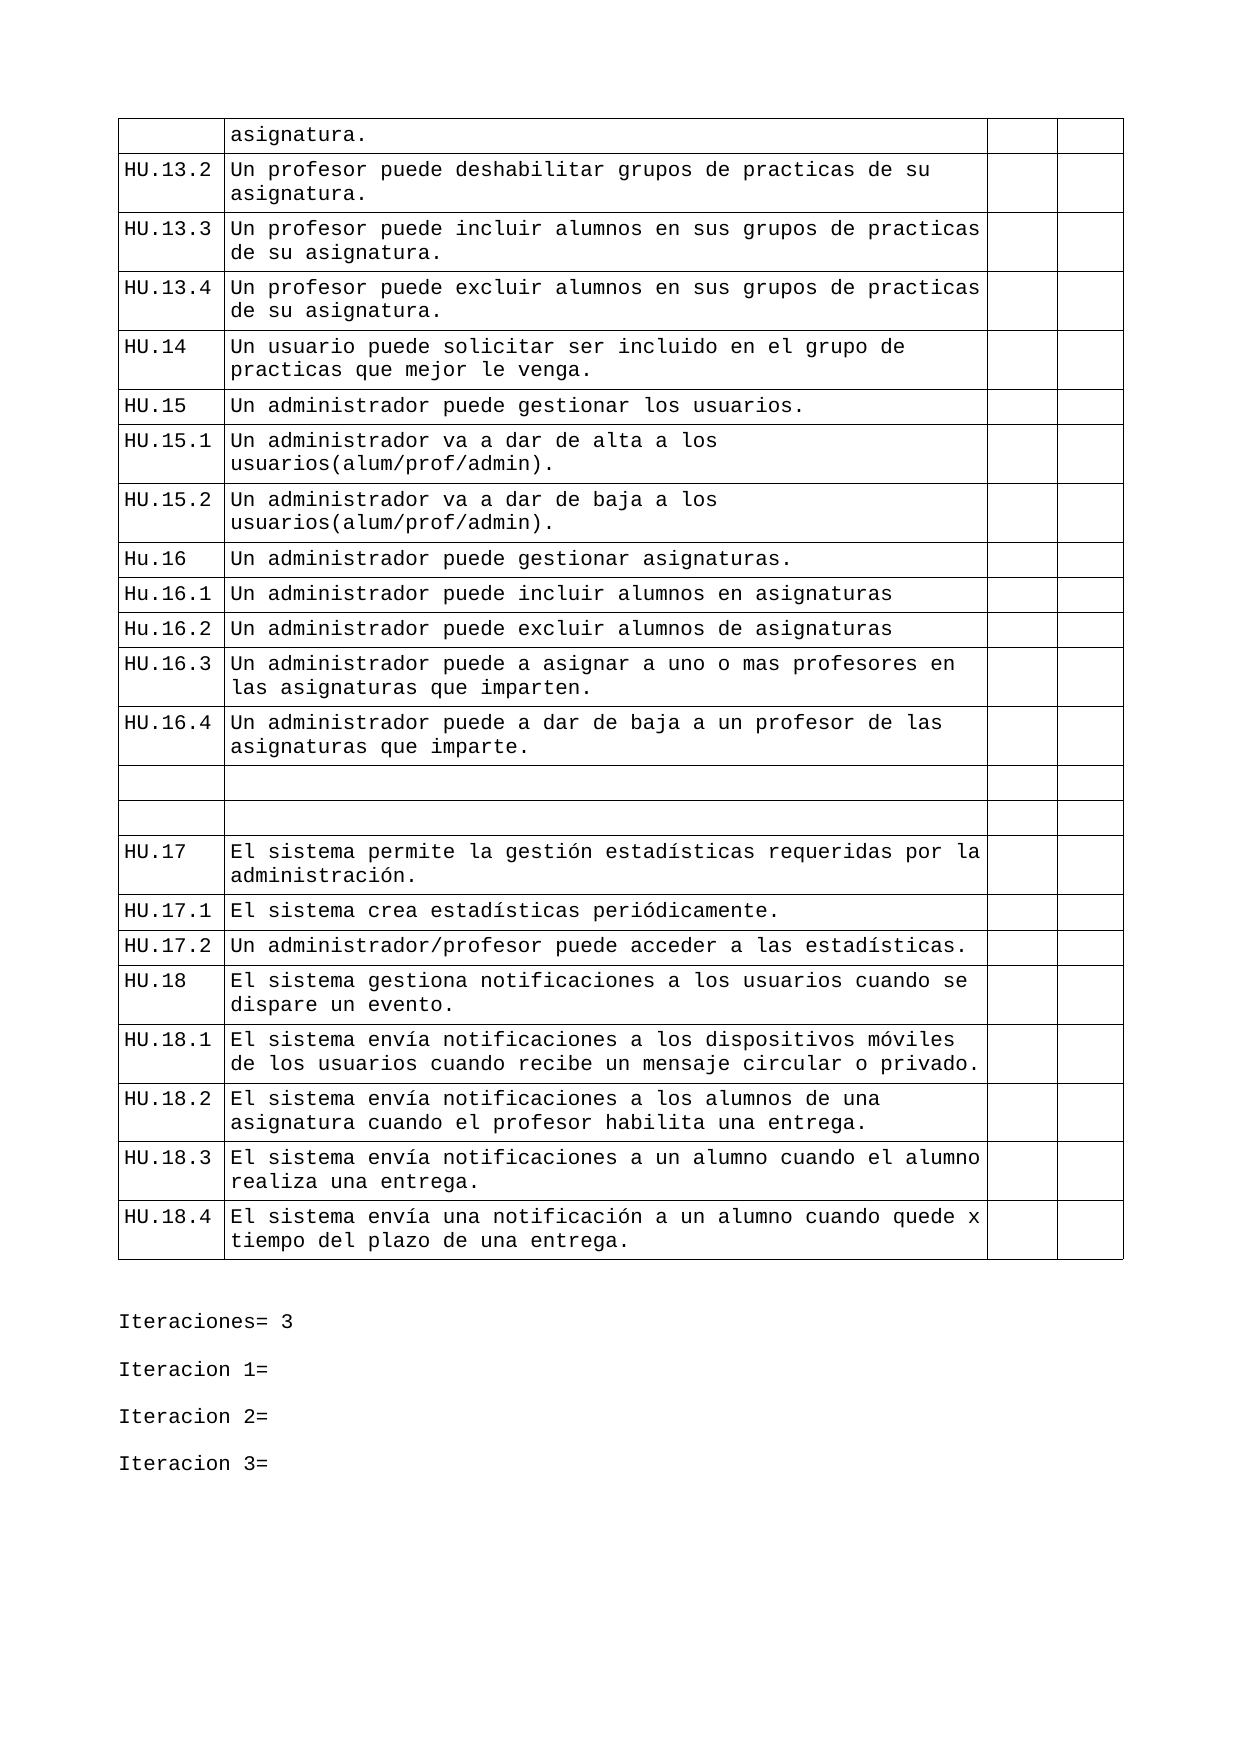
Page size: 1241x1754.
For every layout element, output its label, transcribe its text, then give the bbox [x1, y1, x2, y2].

text Iteracion 1= [118, 1359, 1122, 1382]
table_cell El sistema crea estadísticas periódicamente. [225, 895, 987, 929]
text Iteracion 3= [118, 1453, 1122, 1477]
table_cell [1058, 836, 1123, 894]
table_cell [1058, 578, 1123, 612]
table_cell [1058, 331, 1123, 389]
table_cell [988, 578, 1057, 612]
table_cell Un administrador puede a asignar a uno o mas profesores en las asignaturas que imparten. [225, 648, 987, 706]
table_cell El sistema envía notificaciones a un alumno cuando el alumno realiza una entrega. [225, 1142, 987, 1200]
table_cell Un administrador puede excluir alumnos de asignaturas [225, 613, 987, 647]
table_cell [1058, 931, 1123, 965]
table_cell [1058, 1025, 1123, 1082]
table_cell [225, 766, 987, 800]
table_cell Un administrador puede incluir alumnos en asignaturas [225, 578, 987, 612]
table_cell asignatura. [225, 119, 987, 153]
text Iteracion 2= [118, 1406, 1122, 1430]
table_cell [988, 119, 1057, 153]
table_cell [988, 543, 1057, 577]
table_cell El sistema envía una notificación a un alumno cuando quede x tiempo del plazo de una entrega. [225, 1201, 987, 1259]
table_cell Hu.16.2 [119, 613, 224, 647]
table_cell [988, 425, 1057, 483]
table_cell HU.18.3 [119, 1142, 224, 1200]
table_cell [1058, 543, 1123, 577]
table_cell HU.18.1 [119, 1025, 224, 1082]
table_cell HU.17.2 [119, 931, 224, 965]
table_cell [1058, 966, 1123, 1023]
table_cell HU.17.1 [119, 895, 224, 929]
table_cell [988, 390, 1057, 424]
table_cell [988, 648, 1057, 706]
table_cell HU.15 [119, 390, 224, 424]
table_cell [988, 613, 1057, 647]
table_cell [988, 707, 1057, 765]
table_cell HU.14 [119, 331, 224, 389]
table_cell HU.13.2 [119, 154, 224, 212]
table_cell HU.13.3 [119, 213, 224, 271]
table_cell Un profesor puede deshabilitar grupos de practicas de su asignatura. [225, 154, 987, 212]
table_cell [988, 801, 1057, 835]
table_cell Un profesor puede excluir alumnos en sus grupos de practicas de su asignatura. [225, 272, 987, 330]
table_cell [988, 1025, 1057, 1082]
table_cell [988, 836, 1057, 894]
table_cell [1058, 1201, 1123, 1259]
table_cell Un administrador puede a dar de baja a un profesor de las asignaturas que imparte. [225, 707, 987, 765]
table_cell [1058, 648, 1123, 706]
table_cell HU.15.2 [119, 484, 224, 542]
table_cell [988, 272, 1057, 330]
table_cell [119, 766, 224, 800]
table_cell [1058, 613, 1123, 647]
table_cell El sistema envía notificaciones a los dispositivos móviles de los usuarios cuando recibe un mensaje circular o privado. [225, 1025, 987, 1082]
table_cell Un administrador puede gestionar los usuarios. [225, 390, 987, 424]
table_cell [988, 331, 1057, 389]
table_cell HU.18.4 [119, 1201, 224, 1259]
table_cell [1058, 1142, 1123, 1200]
table_cell [225, 801, 987, 835]
table_cell El sistema permite la gestión estadísticas requeridas por la administración. [225, 836, 987, 894]
table_cell [988, 213, 1057, 271]
table_cell El sistema envía notificaciones a los alumnos de una asignatura cuando el profesor habilita una entrega. [225, 1084, 987, 1141]
table_cell HU.16.4 [119, 707, 224, 765]
table_cell [1058, 484, 1123, 542]
table_cell Un usuario puede solicitar ser incluido en el grupo de practicas que mejor le venga. [225, 331, 987, 389]
table_cell [119, 801, 224, 835]
table_cell Hu.16 [119, 543, 224, 577]
table_cell [1058, 895, 1123, 929]
table_cell [988, 931, 1057, 965]
table_cell [1058, 390, 1123, 424]
table_cell [1058, 766, 1123, 800]
table_cell Un administrador va a dar de baja a los usuarios(alum/prof/admin). [225, 484, 987, 542]
table_cell [1058, 425, 1123, 483]
table_cell Hu.16.1 [119, 578, 224, 612]
table_cell [988, 895, 1057, 929]
table_cell Un profesor puede incluir alumnos en sus grupos de practicas de su asignatura. [225, 213, 987, 271]
table_cell [1058, 154, 1123, 212]
table_cell Un administrador/profesor puede acceder a las estadísticas. [225, 931, 987, 965]
table_cell [1058, 213, 1123, 271]
table_cell [1058, 707, 1123, 765]
table_cell [988, 1084, 1057, 1141]
table_cell HU.18.2 [119, 1084, 224, 1141]
table_cell HU.18 [119, 966, 224, 1023]
table_cell HU.13.4 [119, 272, 224, 330]
table_cell [988, 484, 1057, 542]
table_cell Un administrador va a dar de alta a los usuarios(alum/prof/admin). [225, 425, 987, 483]
table_cell [988, 1142, 1057, 1200]
table_cell [1058, 801, 1123, 835]
table_cell [119, 119, 224, 153]
table_cell Un administrador puede gestionar asignaturas. [225, 543, 987, 577]
table_cell HU.17 [119, 836, 224, 894]
text Iteraciones= 3 [118, 1311, 1122, 1335]
table_cell [1058, 1084, 1123, 1141]
table_cell El sistema gestiona notificaciones a los usuarios cuando se dispare un evento. [225, 966, 987, 1023]
table_cell [1058, 272, 1123, 330]
table_cell HU.16.3 [119, 648, 224, 706]
table_cell [988, 1201, 1057, 1259]
table_cell [988, 154, 1057, 212]
table_cell [1058, 119, 1123, 153]
table_cell [988, 966, 1057, 1023]
table_cell HU.15.1 [119, 425, 224, 483]
table_cell [988, 766, 1057, 800]
